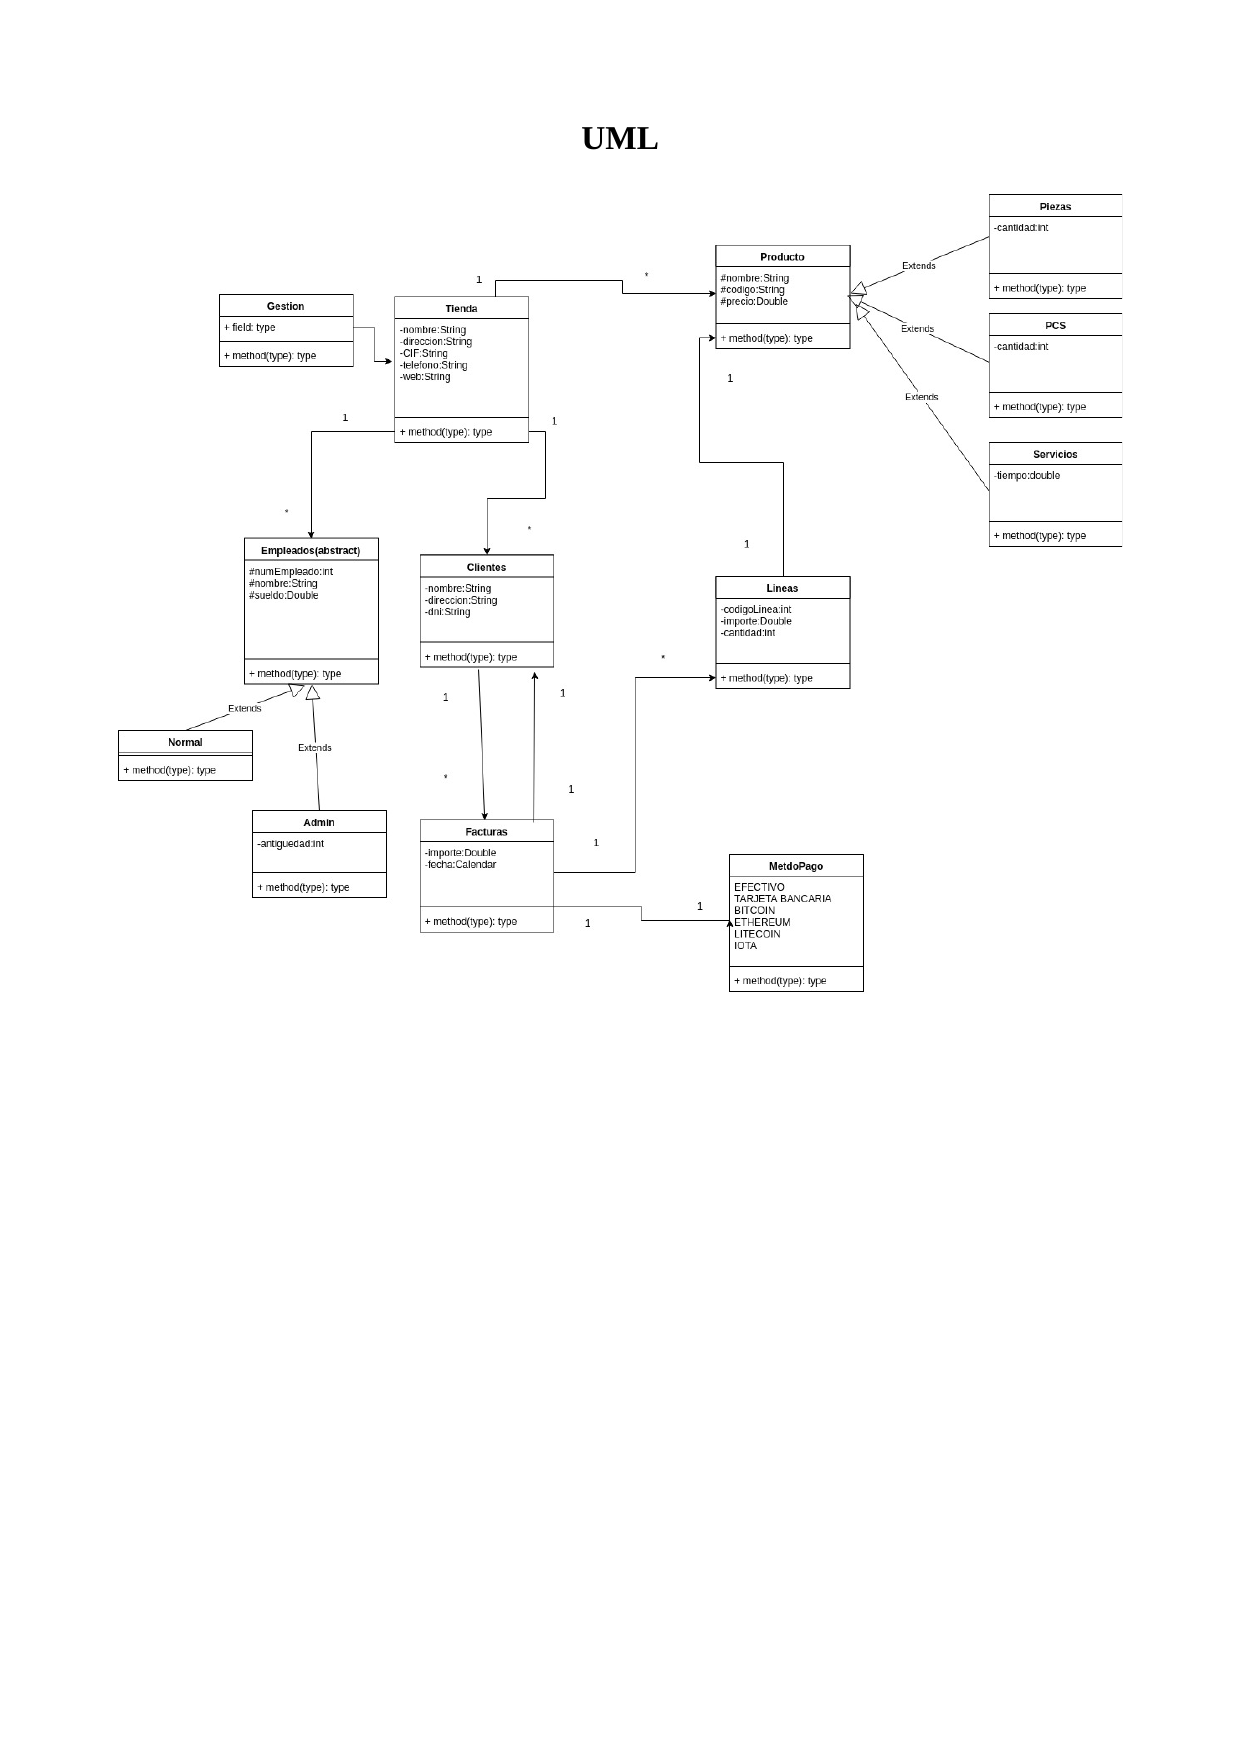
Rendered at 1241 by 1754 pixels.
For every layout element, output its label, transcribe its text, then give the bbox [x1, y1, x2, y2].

text UML [118, 118, 1122, 156]
picture [118, 194, 1123, 994]
